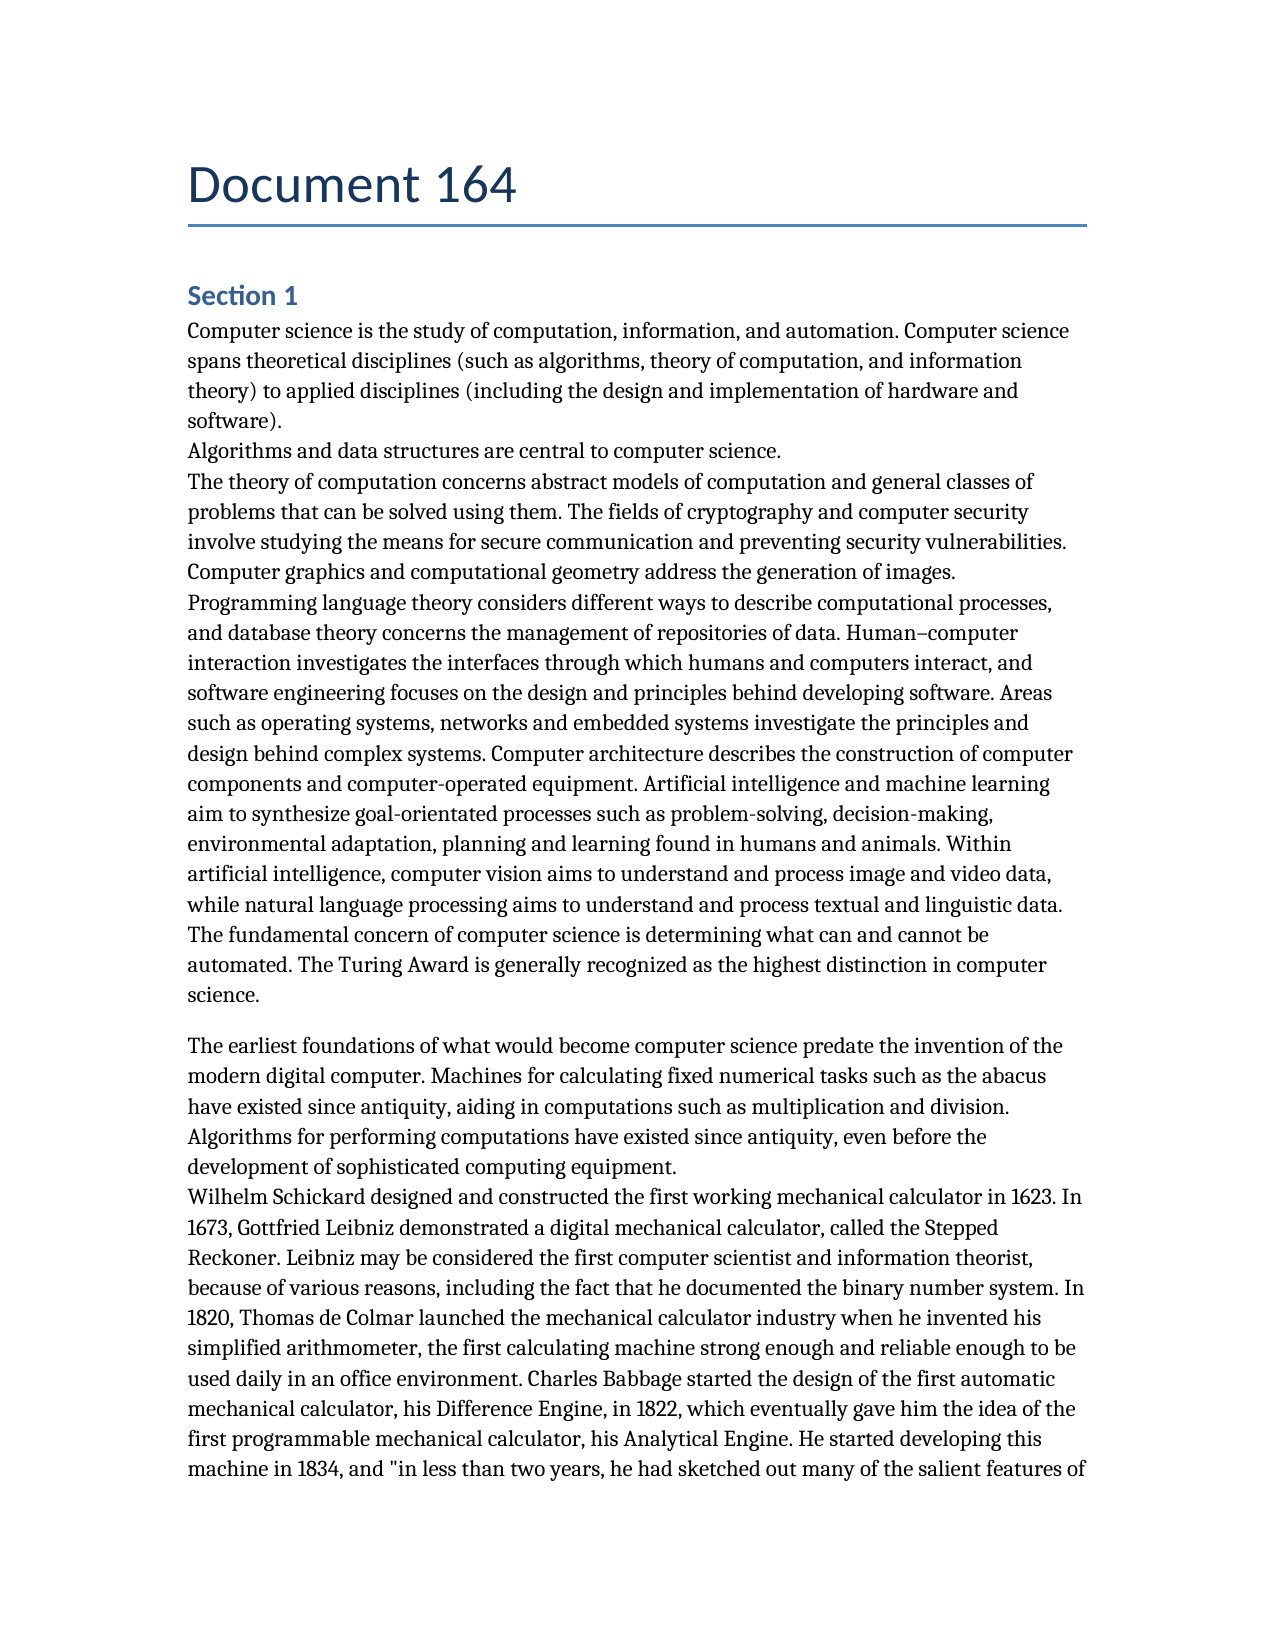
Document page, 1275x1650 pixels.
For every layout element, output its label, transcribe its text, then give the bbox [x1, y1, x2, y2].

text Computer science is the study of computation, information, and automation. Computer science spans theoretical disciplines (such as algorithms, theory of computation, and information theory) to applied disciplines (including the design and implementation of hardware and software). Algorithms and data structures are central to computer science. The theory of computation concerns abstract models of computation and general classes of problems that can be solved using them. The fields of cryptography and computer security involve studying the means for secure communication and preventing security vulnerabilities. Computer graphics and computational geometry address the generation of images. Programming language theory considers different ways to describe computational processes, and database theory concerns the management of repositories of data. Human–computer interaction investigates the interfaces through which humans and computers interact, and software engineering focuses on the design and principles behind developing software. Areas such as operating systems, networks and embedded systems investigate the principles and design behind complex systems. Computer architecture describes the construction of computer components and computer-operated equipment. Artificial intelligence and machine learning aim to synthesize goal-orientated processes such as problem-solving, decision-making, environmental adaptation, planning and learning found in humans and animals. Within artificial intelligence, computer vision aims to understand and process image and video data, while natural language processing aims to understand and process textual and linguistic data. The fundamental concern of computer science is determining what can and cannot be automated. The Turing Award is generally recognized as the highest distinction in computer science. [187, 317, 1087, 1008]
title Document 164 [187, 150, 1087, 227]
subtitle Section 1 [187, 277, 1087, 312]
text The earliest foundations of what would become computer science predate the invention of the modern digital computer. Machines for calculating fixed numerical tasks such as the abacus have existed since antiquity, aiding in computations such as multiplication and division. Algorithms for performing computations have existed since antiquity, even before the development of sophisticated computing equipment. Wilhelm Schickard designed and constructed the first working mechanical calculator in 1623. In 1673, Gottfried Leibniz demonstrated a digital mechanical calculator, called the Stepped Reckoner. Leibniz may be considered the first computer scientist and information theorist, because of various reasons, including the fact that he documented the binary number system. In 1820, Thomas de Colmar launched the mechanical calculator industry when he invented his simplified arithmometer, the first calculating machine strong enough and reliable enough to be used daily in an office environment. Charles Babbage started the design of the first automatic mechanical calculator, his Difference Engine, in 1822, which eventually gave him the idea of the first programmable mechanical calculator, his Analytical Engine. He started developing this machine in 1834, and "in less than two years, he had sketched out many of the salient features of [187, 1033, 1087, 1482]
